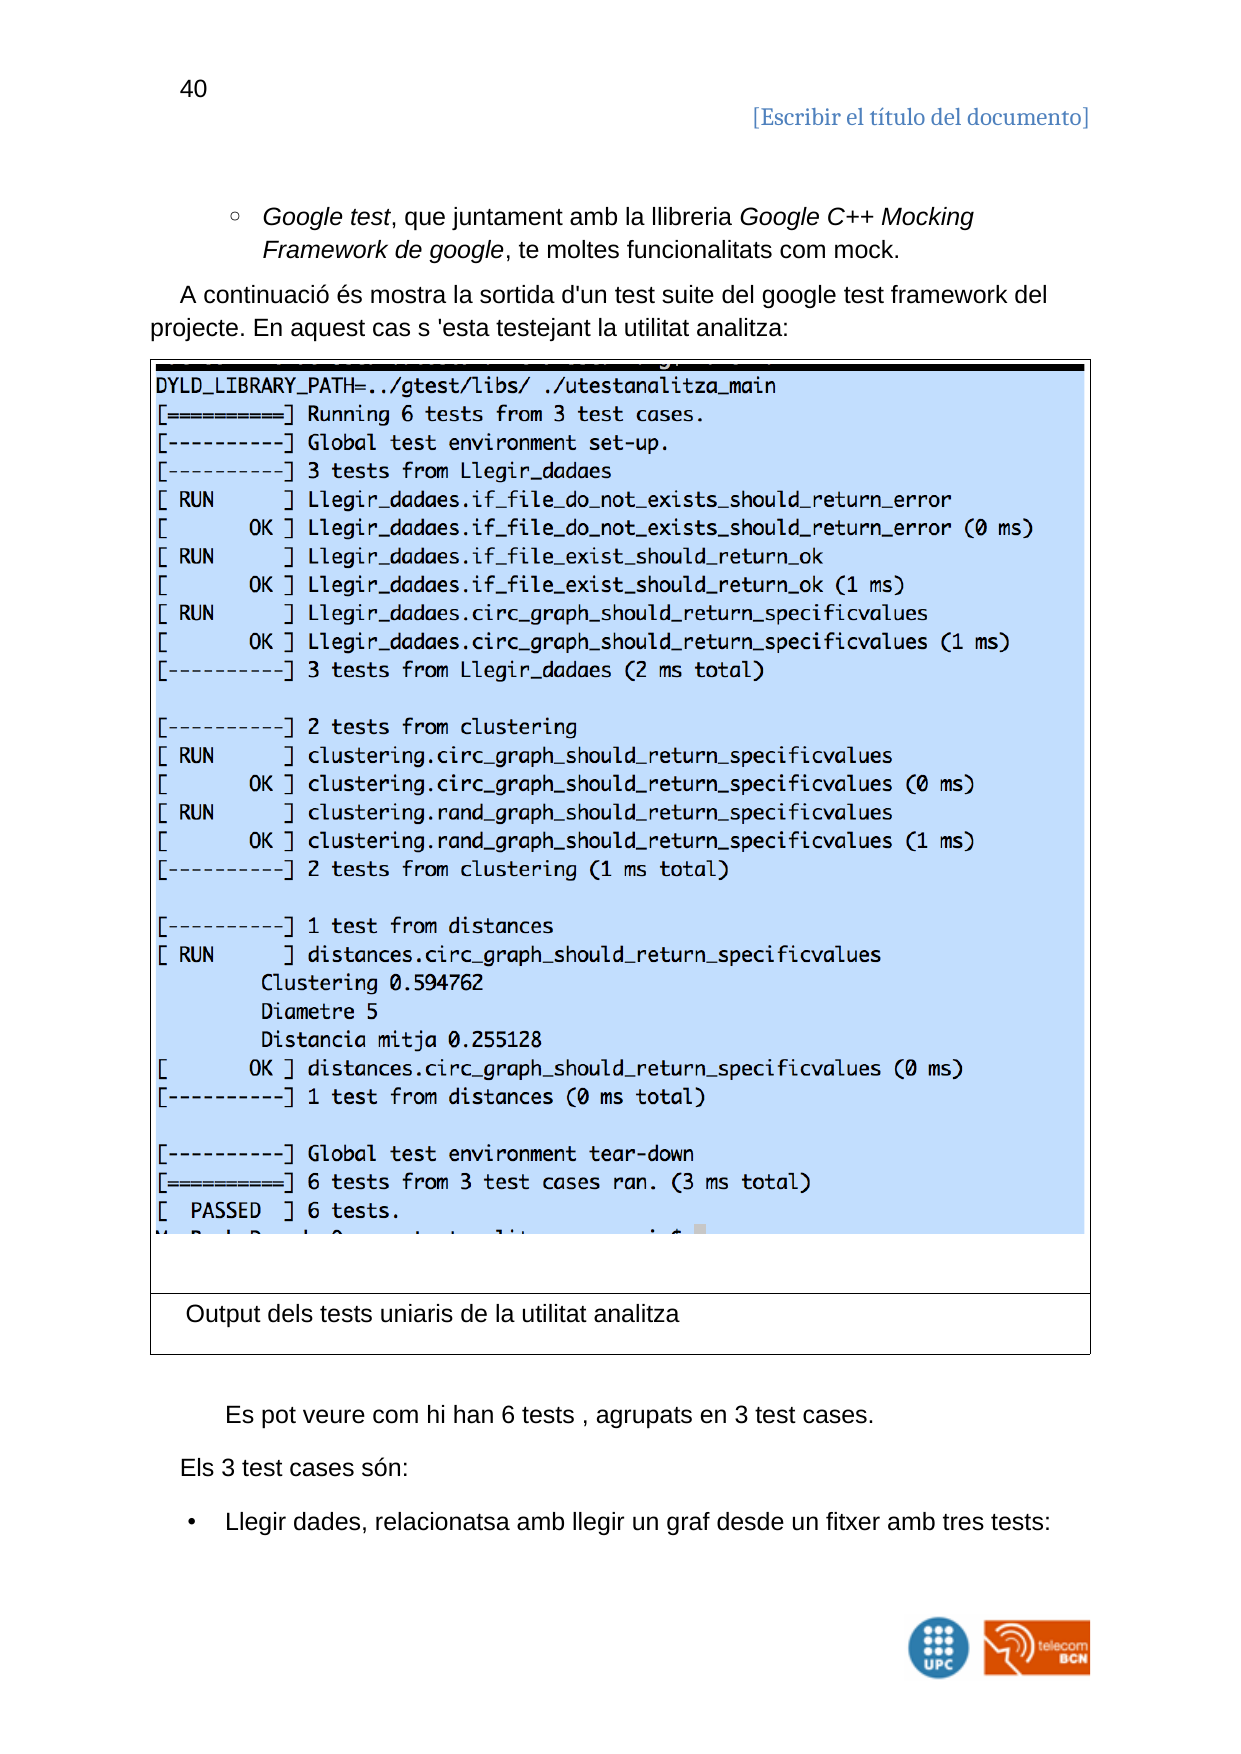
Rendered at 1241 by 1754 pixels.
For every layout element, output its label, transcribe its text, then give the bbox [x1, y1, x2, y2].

list Google test, que juntament amb la llibreria Google C++ Mocking Framework de google, te moltes funcionalitats com mock. [225, 202, 1090, 263]
table_header [151, 360, 1090, 1293]
list Es pot veure com hi han 6 tests , agrupats en 3 test cases. [187, 1399, 1090, 1428]
picture [904, 1614, 1091, 1681]
table_cell Output dels tests uniaris de la utilitat analitza [151, 1294, 1090, 1354]
text A continuació és mostra la sortida d'un test suite del google test framework del projecte. En aquest cas s 'esta testejant la utilitat analitza: [150, 280, 1090, 342]
text Els 3 test cases són: [150, 1453, 1090, 1482]
list Llegir dades, relacionatsa amb llegir un graf desde un fitxer amb tres tests: [187, 1507, 1090, 1536]
picture [155, 364, 1085, 1234]
